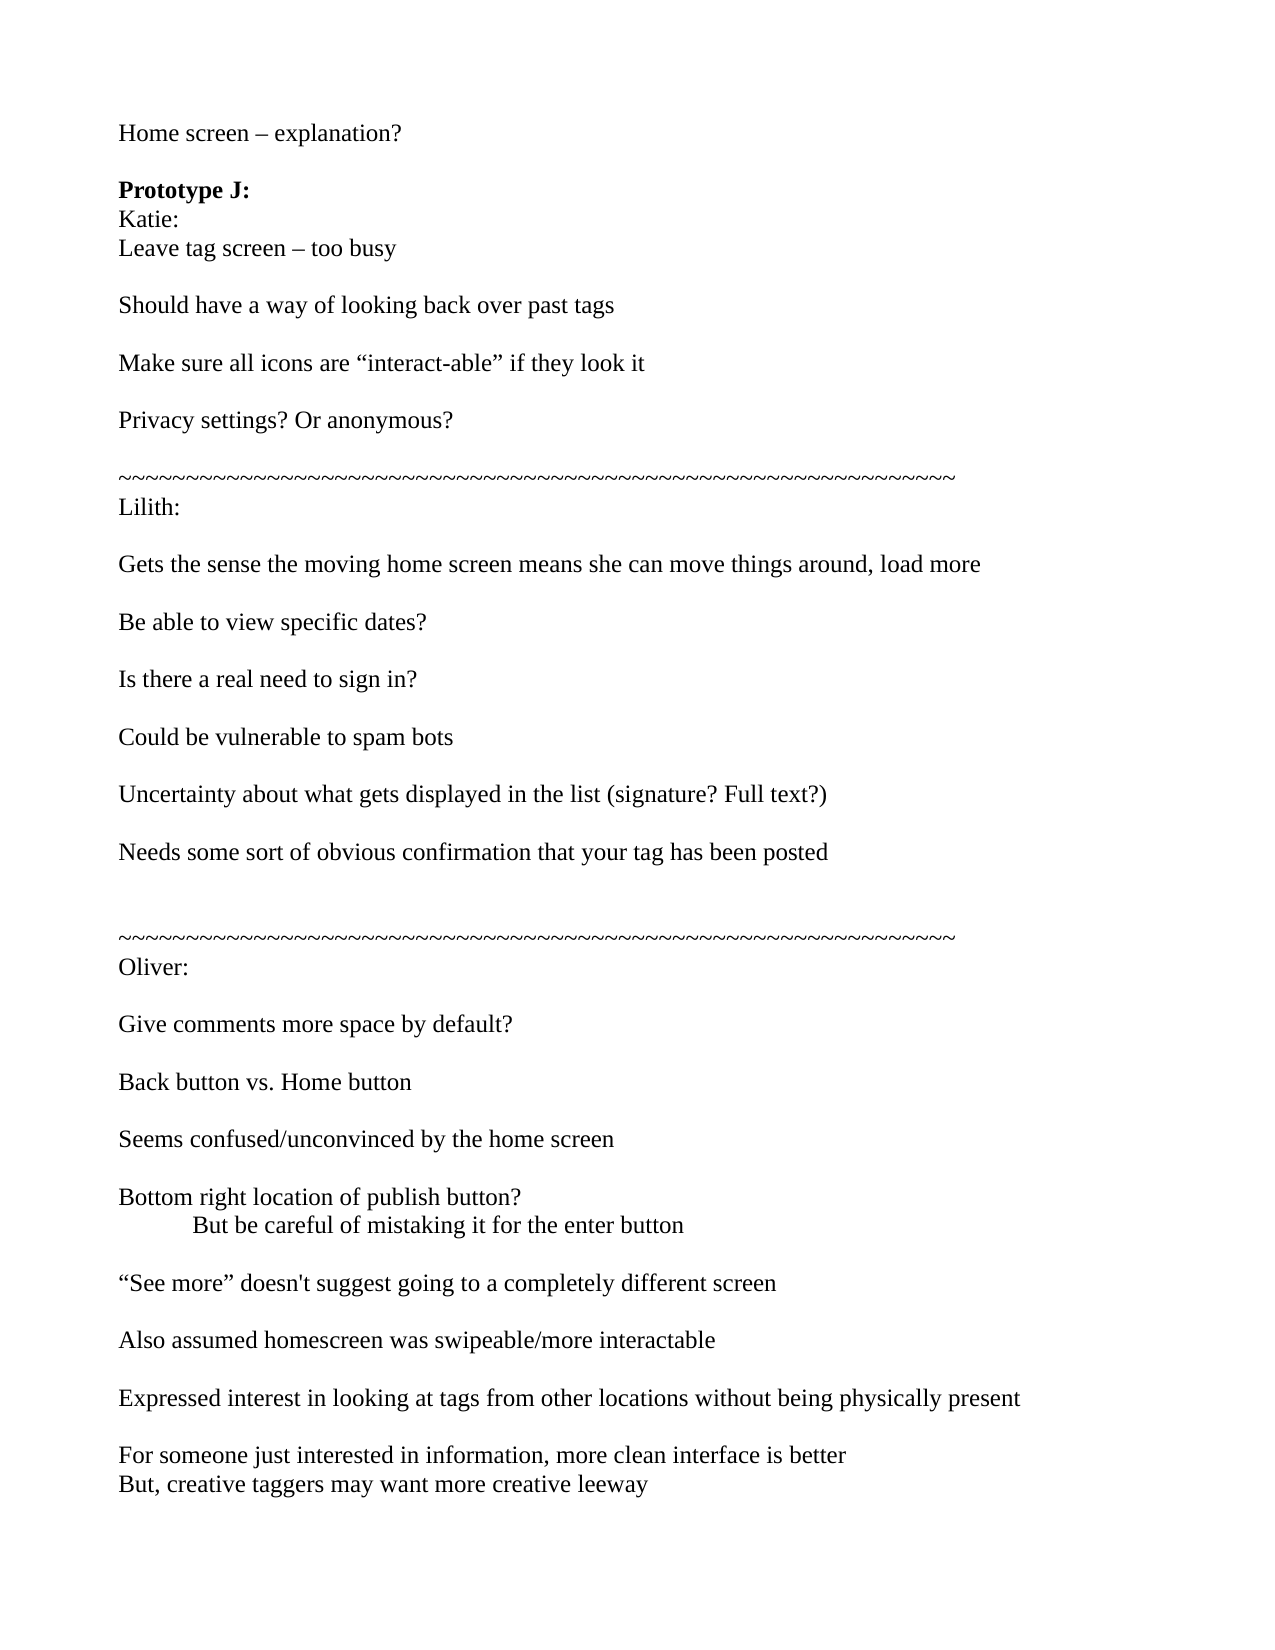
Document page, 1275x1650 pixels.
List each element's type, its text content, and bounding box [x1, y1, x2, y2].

text Be able to view specific dates? [118, 607, 1157, 636]
text Also assumed homescreen was swipeable/more interactable [118, 1326, 1157, 1354]
text Gets the sense the moving home screen means she can move things around, load more [118, 549, 1157, 578]
text But, creative taggers may want more creative leeway [118, 1469, 1157, 1498]
text Bottom right location of publish button? [118, 1182, 1157, 1211]
text Expressed interest in looking at tags from other locations without being physically present [118, 1383, 1157, 1412]
text Seems confused/unconvinced by the home screen [118, 1124, 1157, 1153]
text Could be vulnerable to spam bots [118, 722, 1157, 751]
text Privacy settings? Or anonymous? [118, 406, 1157, 434]
text Lilith: [118, 492, 1157, 521]
text Needs some sort of obvious confirmation that your tag has been posted [118, 837, 1157, 866]
text ~~~~~~~~~~~~~~~~~~~~~~~~~~~~~~~~~~~~~~~~~~~~~~~~~~~~~~~~~~~~~~ Oliver: Give comments more space by default? [118, 866, 1157, 1038]
text But be careful of mistaking it for the enter button [118, 1211, 1157, 1239]
text ~~~~~~~~~~~~~~~~~~~~~~~~~~~~~~~~~~~~~~~~~~~~~~~~~~~~~~~~~~~~~~ [118, 463, 1157, 492]
text For someone just interested in information, more clean interface is better [118, 1441, 1157, 1469]
text Uncertainty about what gets displayed in the list (signature? Full text?) [118, 779, 1157, 808]
text Back button vs. Home button [118, 1067, 1157, 1096]
text Make sure all icons are “interact-able” if they look it [118, 348, 1157, 377]
text Prototype J: Katie: [118, 176, 1157, 233]
text Leave tag screen – too busy [118, 233, 1157, 262]
text Home screen – explanation? [118, 118, 1157, 147]
text “See more” doesn't suggest going to a completely different screen [118, 1268, 1157, 1297]
text Should have a way of looking back over past tags [118, 291, 1157, 319]
text Is there a real need to sign in? [118, 664, 1157, 693]
